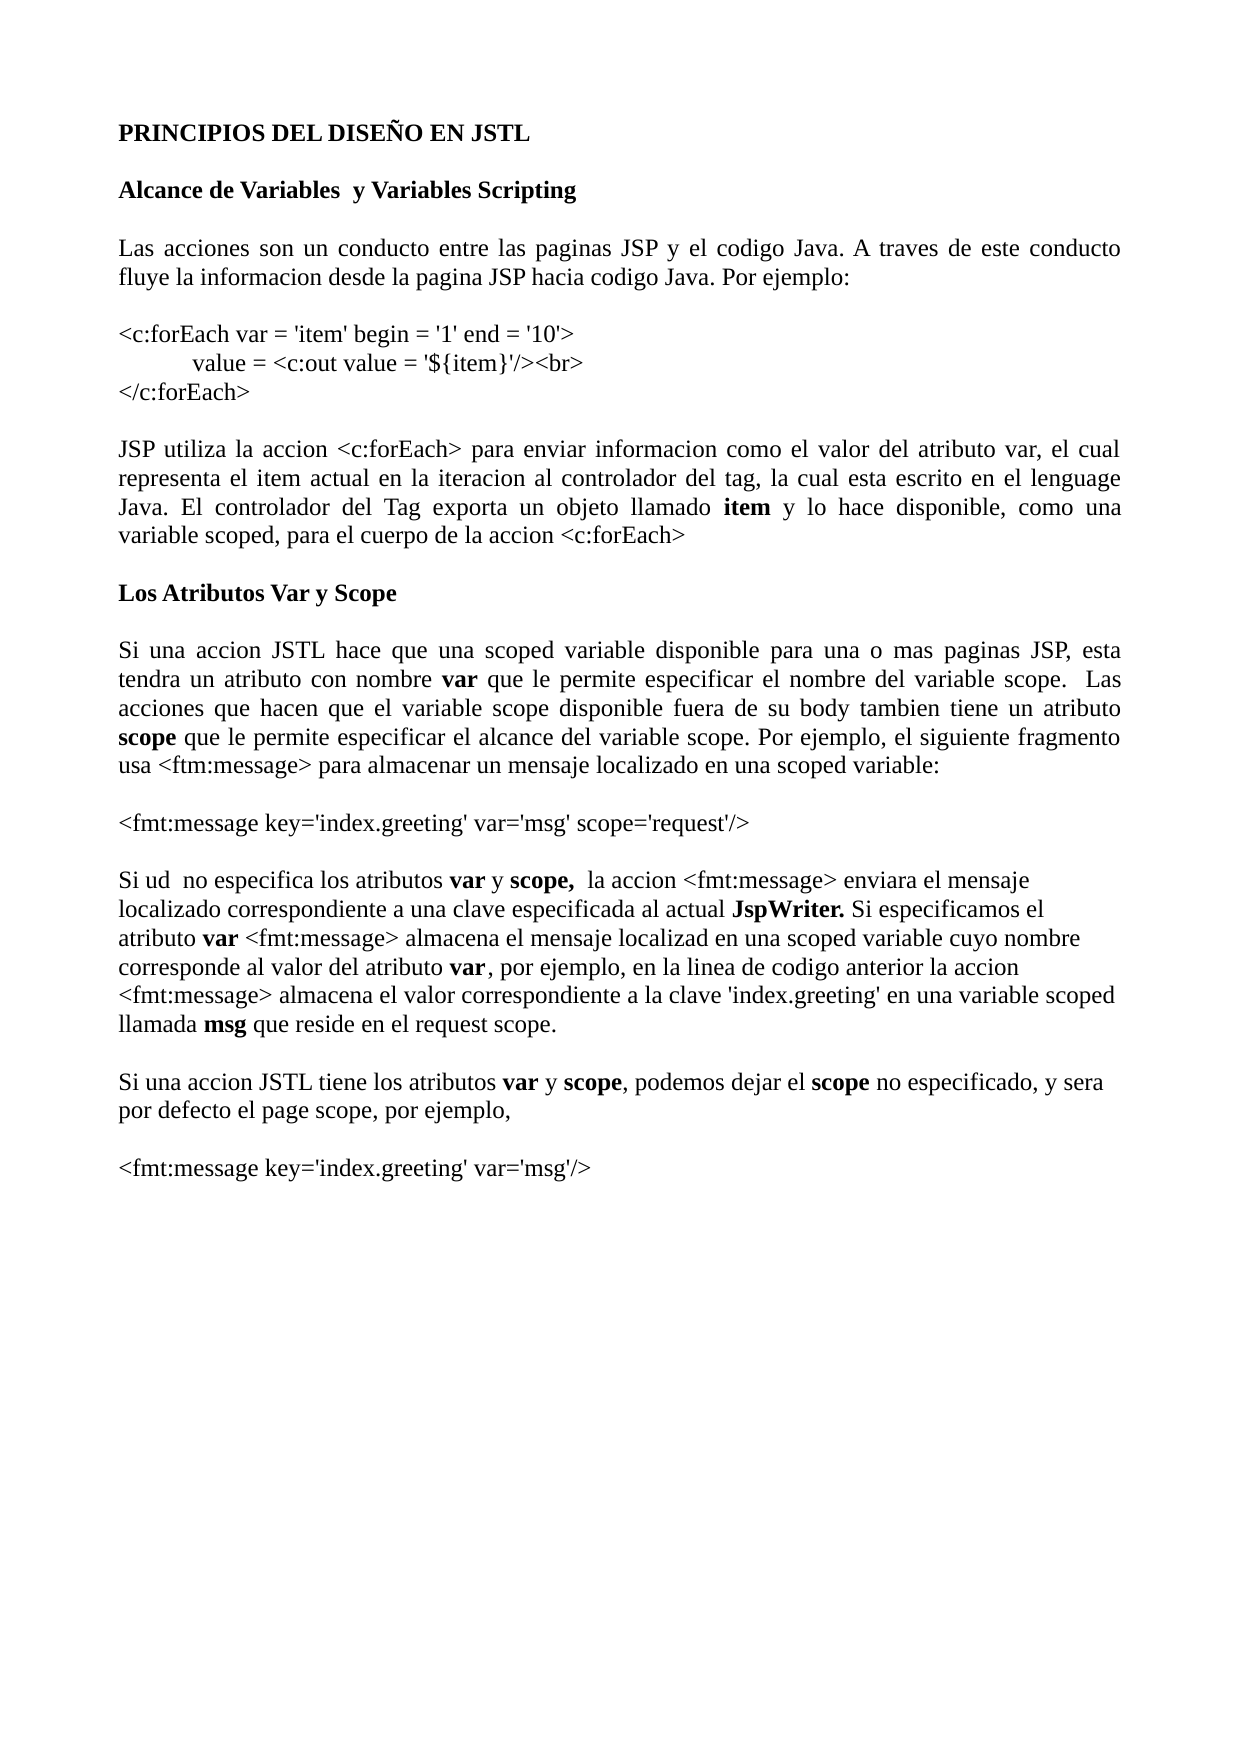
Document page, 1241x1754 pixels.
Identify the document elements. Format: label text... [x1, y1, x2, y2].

text JSP utiliza la accion <c:forEach> para enviar informacion como el valor del atributo var, el cual representa el item actual en la iteracion al controlador del tag, la cual esta escrito en el lenguage Java. El controlador del Tag exporta un objeto llamado item y lo hace disponible, como una variable scoped, para el cuerpo de la accion <c:forEach> [118, 434, 1122, 549]
text PRINCIPIOS DEL DISEÑO EN JSTL [118, 118, 1122, 147]
text Alcance de Variables y Variables Scripting [118, 176, 1122, 204]
text Las acciones son un conducto entre las paginas JSP y el codigo Java. A traves de este conducto fluye la informacion desde la pagina JSP hacia codigo Java. Por ejemplo: [118, 233, 1122, 291]
text Los Atributos Var y Scope [118, 578, 1122, 607]
text </c:forEach> [118, 377, 1122, 406]
text <fmt:message key='index.greeting' var='msg'/> [118, 1153, 1122, 1182]
text <fmt:message key='index.greeting' var='msg' scope='request'/> [118, 808, 1122, 837]
text Si una accion JSTL tiene los atributos var y scope, podemos dejar el scope no especificado, y sera por defecto el page scope, por ejemplo, [118, 1067, 1122, 1124]
text value = <c:out value = '${item}'/><br> [118, 348, 1122, 377]
text Si ud no especifica los atributos var y scope, la accion <fmt:message> enviara el mensaje localizado correspondiente a una clave especificada al actual JspWriter. Si especificamos el atributo var <fmt:message> almacena el mensaje localizad en una scoped variable cuyo nombre corresponde al valor del atributo var , por ejemplo, en la linea de codigo anterior la accion <fmt:message> almacena el valor correspondiente a la clave 'index.greeting' en una variable scoped llamada msg que reside en el request scope. [118, 866, 1122, 1038]
text Si una accion JSTL hace que una scoped variable disponible para una o mas paginas JSP, esta tendra un atributo con nombre var que le permite especificar el nombre del variable scope. Las acciones que hacen que el variable scope disponible fuera de su body tambien tiene un atributo scope que le permite especificar el alcance del variable scope. Por ejemplo, el siguiente fragmento usa <ftm:message> para almacenar un mensaje localizado en una scoped variable: [118, 636, 1122, 779]
text <c:forEach var = 'item' begin = '1' end = '10'> [118, 319, 1122, 348]
